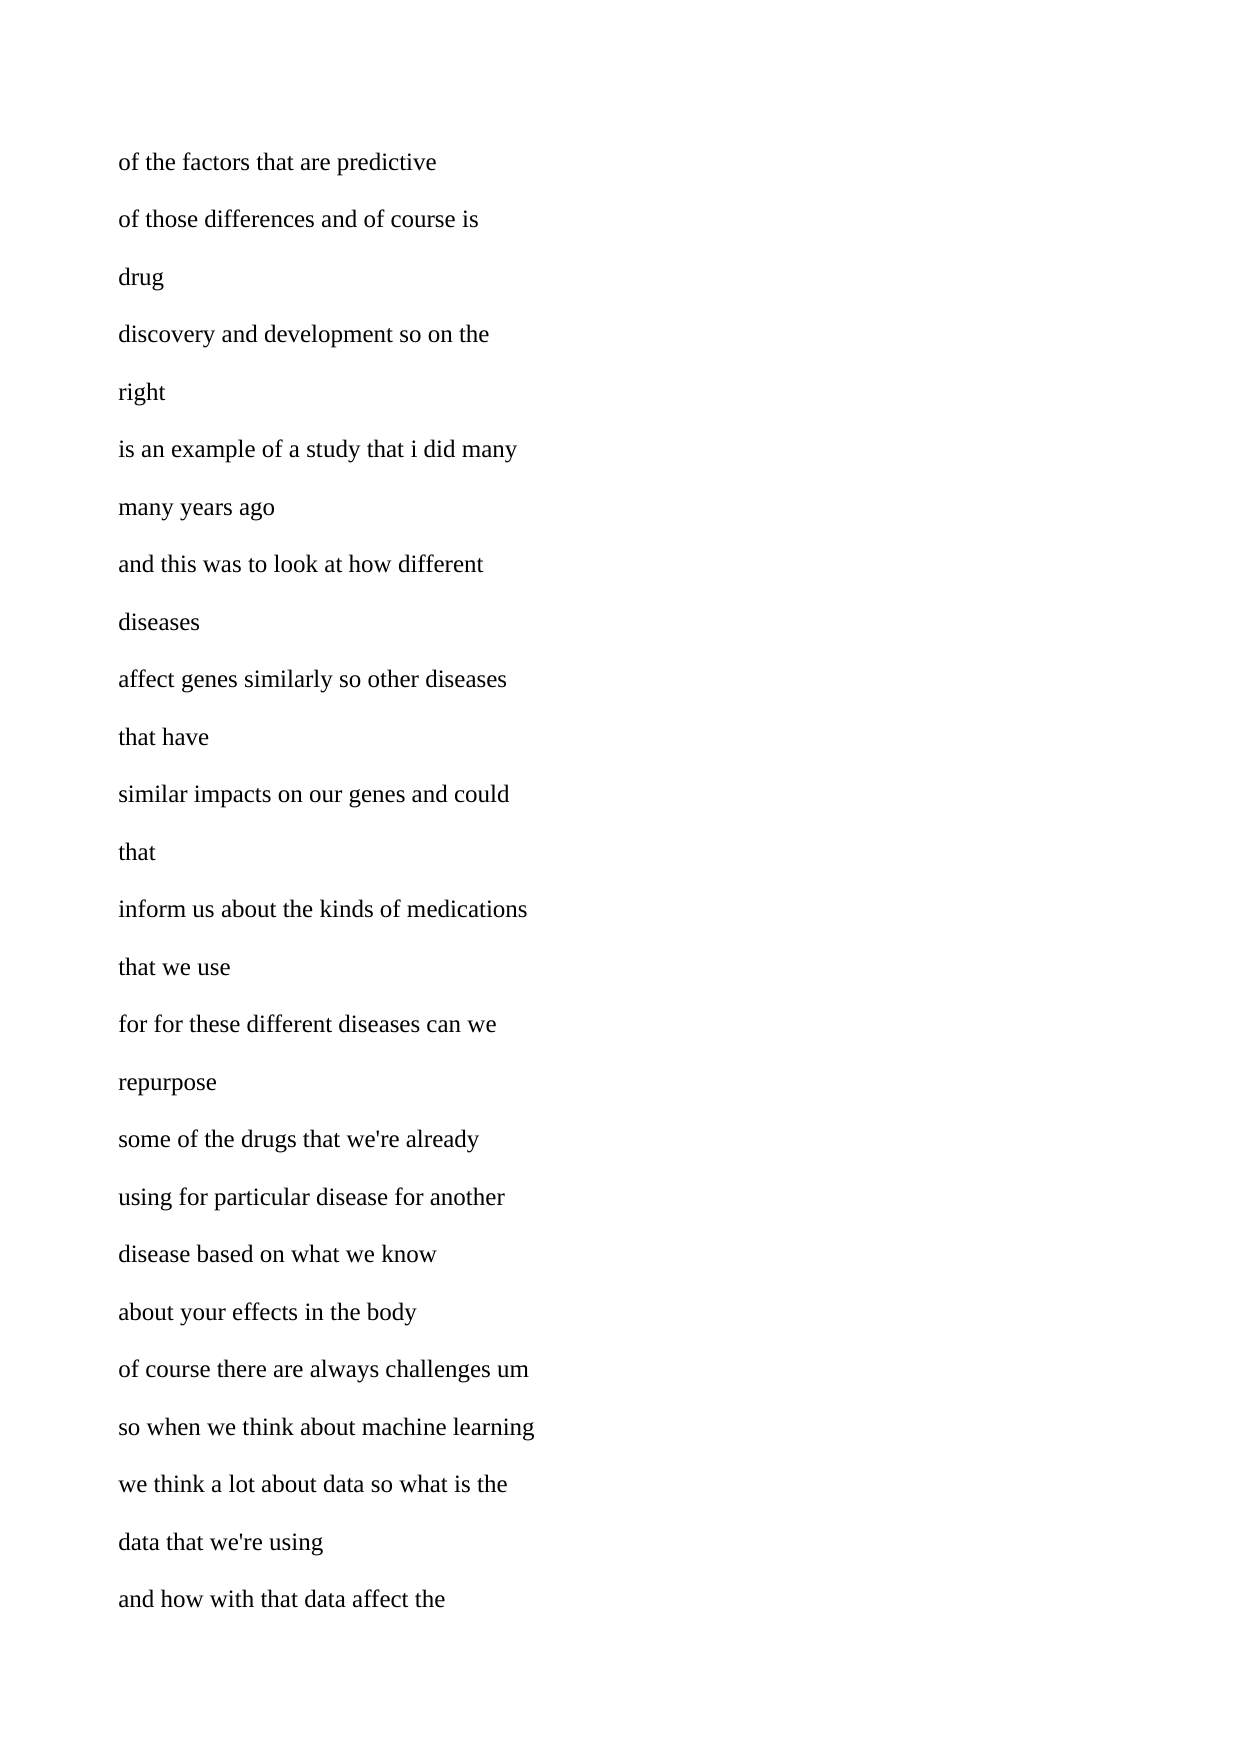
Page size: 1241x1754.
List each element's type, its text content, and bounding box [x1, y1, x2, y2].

text for for these different diseases can we [118, 1009, 1122, 1038]
text about your effects in the body [118, 1297, 1122, 1326]
text of those differences and of course is [118, 204, 1122, 233]
text and how with that data affect the [118, 1584, 1122, 1613]
text inform us about the kinds of medications [118, 894, 1122, 923]
text and this was to look at how different [118, 549, 1122, 578]
text that we use [118, 952, 1122, 981]
text data that we're using [118, 1527, 1122, 1556]
text similar impacts on our genes and could [118, 779, 1122, 808]
text that [118, 837, 1122, 866]
text we think a lot about data so what is the [118, 1469, 1122, 1498]
text many years ago [118, 492, 1122, 521]
text diseases [118, 607, 1122, 636]
text disease based on what we know [118, 1239, 1122, 1268]
text right [118, 377, 1122, 406]
text discovery and development so on the [118, 319, 1122, 348]
text of the factors that are predictive [118, 147, 1122, 176]
text of course there are always challenges um [118, 1354, 1122, 1383]
text so when we think about machine learning [118, 1412, 1122, 1441]
text that have [118, 722, 1122, 751]
text drug [118, 262, 1122, 291]
text using for particular disease for another [118, 1182, 1122, 1211]
text affect genes similarly so other diseases [118, 664, 1122, 693]
text is an example of a study that i did many [118, 434, 1122, 463]
text repurpose [118, 1067, 1122, 1096]
text some of the drugs that we're already [118, 1124, 1122, 1153]
